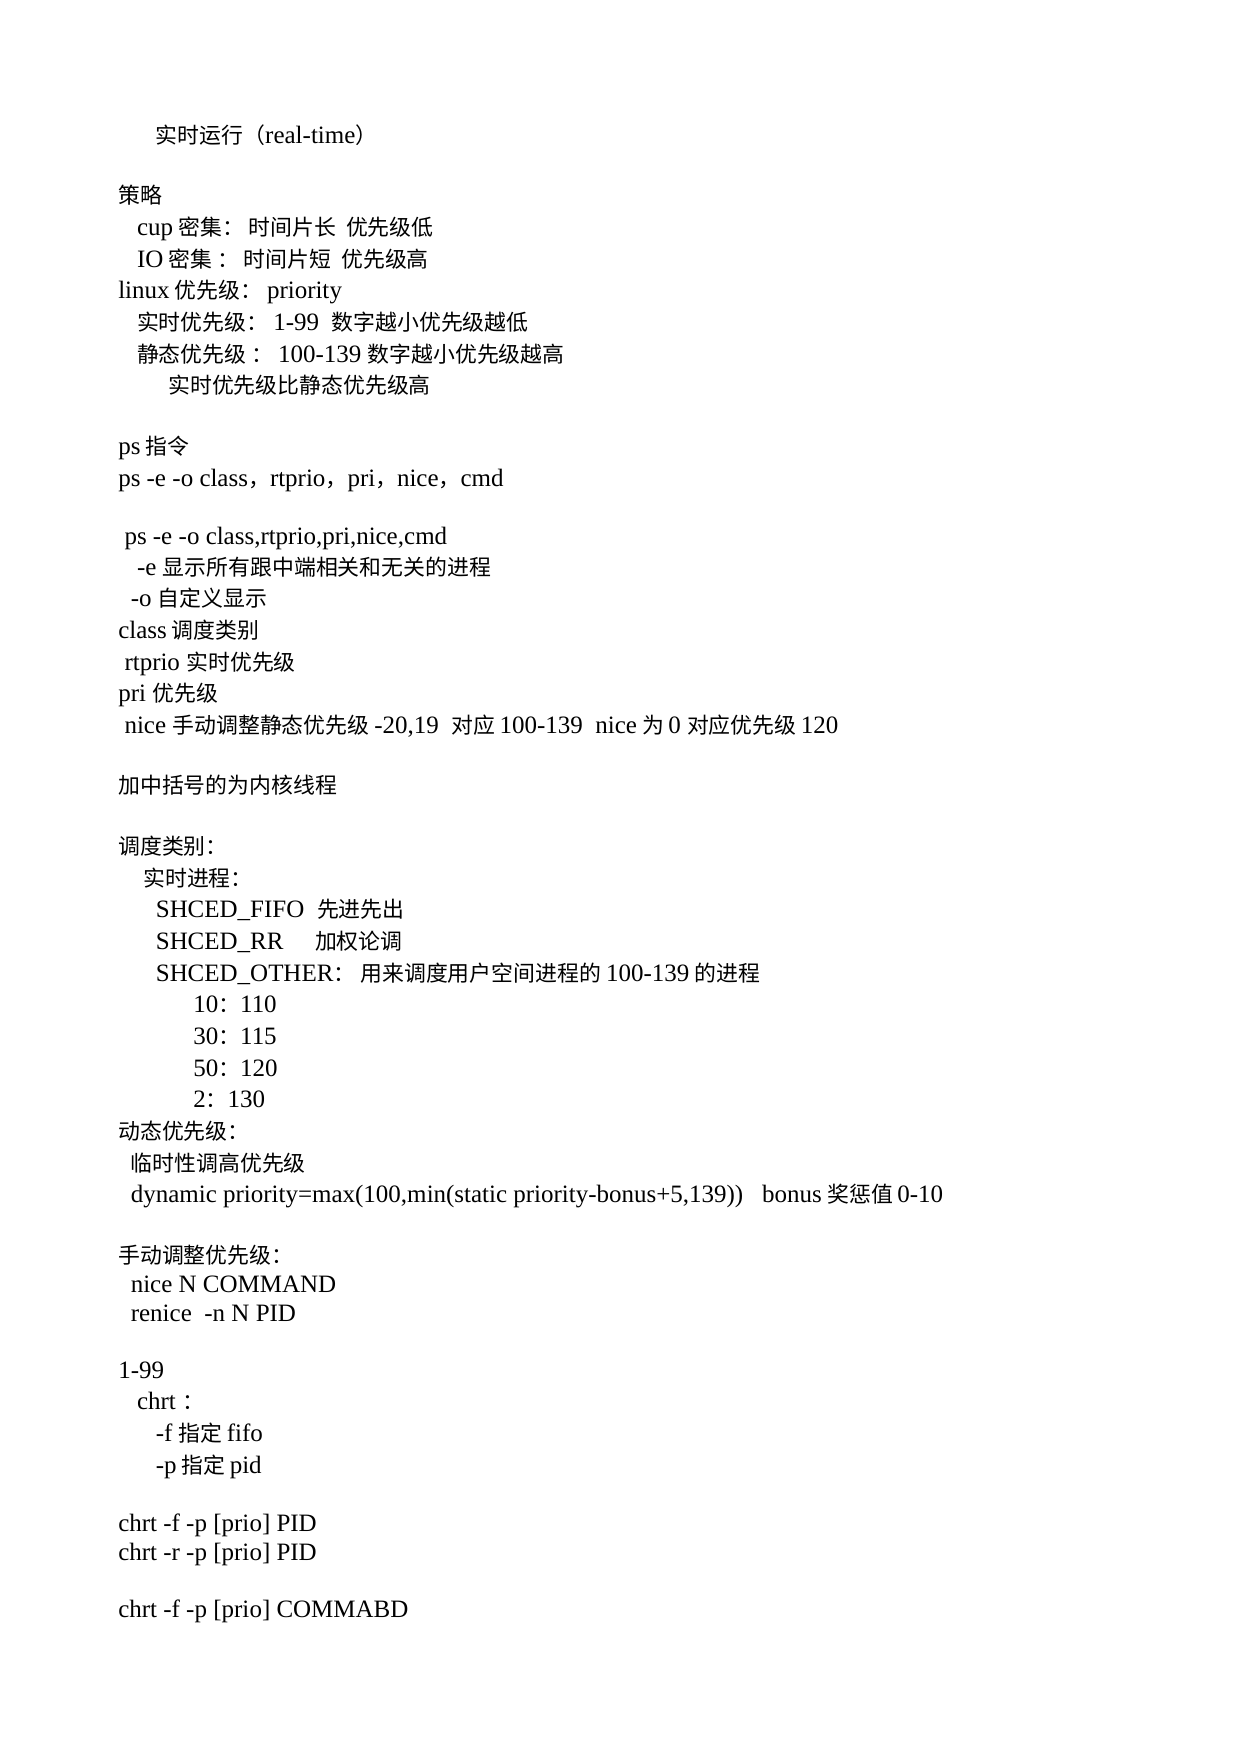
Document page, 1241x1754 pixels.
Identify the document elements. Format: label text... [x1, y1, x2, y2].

text 10：110 [118, 987, 1122, 1019]
text nice N COMMAND [118, 1269, 1122, 1298]
text -e 显示所有跟中端相关和无关的进程 [118, 550, 1122, 581]
text chrt -f -p [prio] PID [118, 1508, 1122, 1537]
text 2：130 [118, 1082, 1122, 1114]
text 30：115 [118, 1019, 1122, 1051]
text IO密集 ： 时间片短 优先级高 [118, 242, 1122, 273]
text dynamic priority=max(100,min(static priority-bonus+5,139)) bonus奖惩值0-10 [118, 1177, 1122, 1209]
text 调度类别： [118, 829, 1122, 861]
text chrt -f -p [prio] COMMABD [118, 1594, 1122, 1623]
text 实时优先级比静态优先级高 [118, 368, 1122, 400]
text class调度类别 [118, 613, 1122, 645]
text 实时运行（real-time） [118, 118, 1122, 150]
text 实时进程： [118, 861, 1122, 892]
text rtprio 实时优先级 [118, 645, 1122, 676]
text 动态优先级： [118, 1114, 1122, 1146]
text 50：120 [118, 1051, 1122, 1082]
text SHCED_RR 加权论调 [118, 924, 1122, 956]
text ps -e -o class，rtprio，pri，nice，cmd [118, 461, 1122, 492]
text 1-99 [118, 1356, 1122, 1384]
text SHCED_FIFO 先进先出 [118, 892, 1122, 924]
text -p指定pid [118, 1448, 1122, 1479]
text chrt -r -p [prio] PID [118, 1537, 1122, 1566]
text cup密集： 时间片长 优先级低 [118, 210, 1122, 242]
text chrt ： [118, 1384, 1122, 1416]
text linux优先级： priority [118, 273, 1122, 305]
text SHCED_OTHER： 用来调度用户空间进程的 100-139的进程 [118, 956, 1122, 987]
text 手动调整优先级： [118, 1238, 1122, 1269]
text 策略 [118, 178, 1122, 210]
text -o 自定义显示 [118, 581, 1122, 613]
text 静态优先级 ： 100-139 数字越小优先级越高 [118, 337, 1122, 368]
text renice -n N PID [118, 1298, 1122, 1327]
text ps -e -o class,rtprio,pri,nice,cmd [118, 521, 1122, 550]
text 临时性调高优先级 [118, 1146, 1122, 1177]
text 实时优先级： 1-99 数字越小优先级越低 [118, 305, 1122, 337]
text pri 优先级 [118, 676, 1122, 708]
text nice 手动调整静态优先级 -20,19 对应100-139 nice为0 对应优先级120 [118, 708, 1122, 740]
text ps指令 [118, 429, 1122, 461]
text -f 指定fifo [118, 1416, 1122, 1448]
text 加中括号的为内核线程 [118, 768, 1122, 800]
